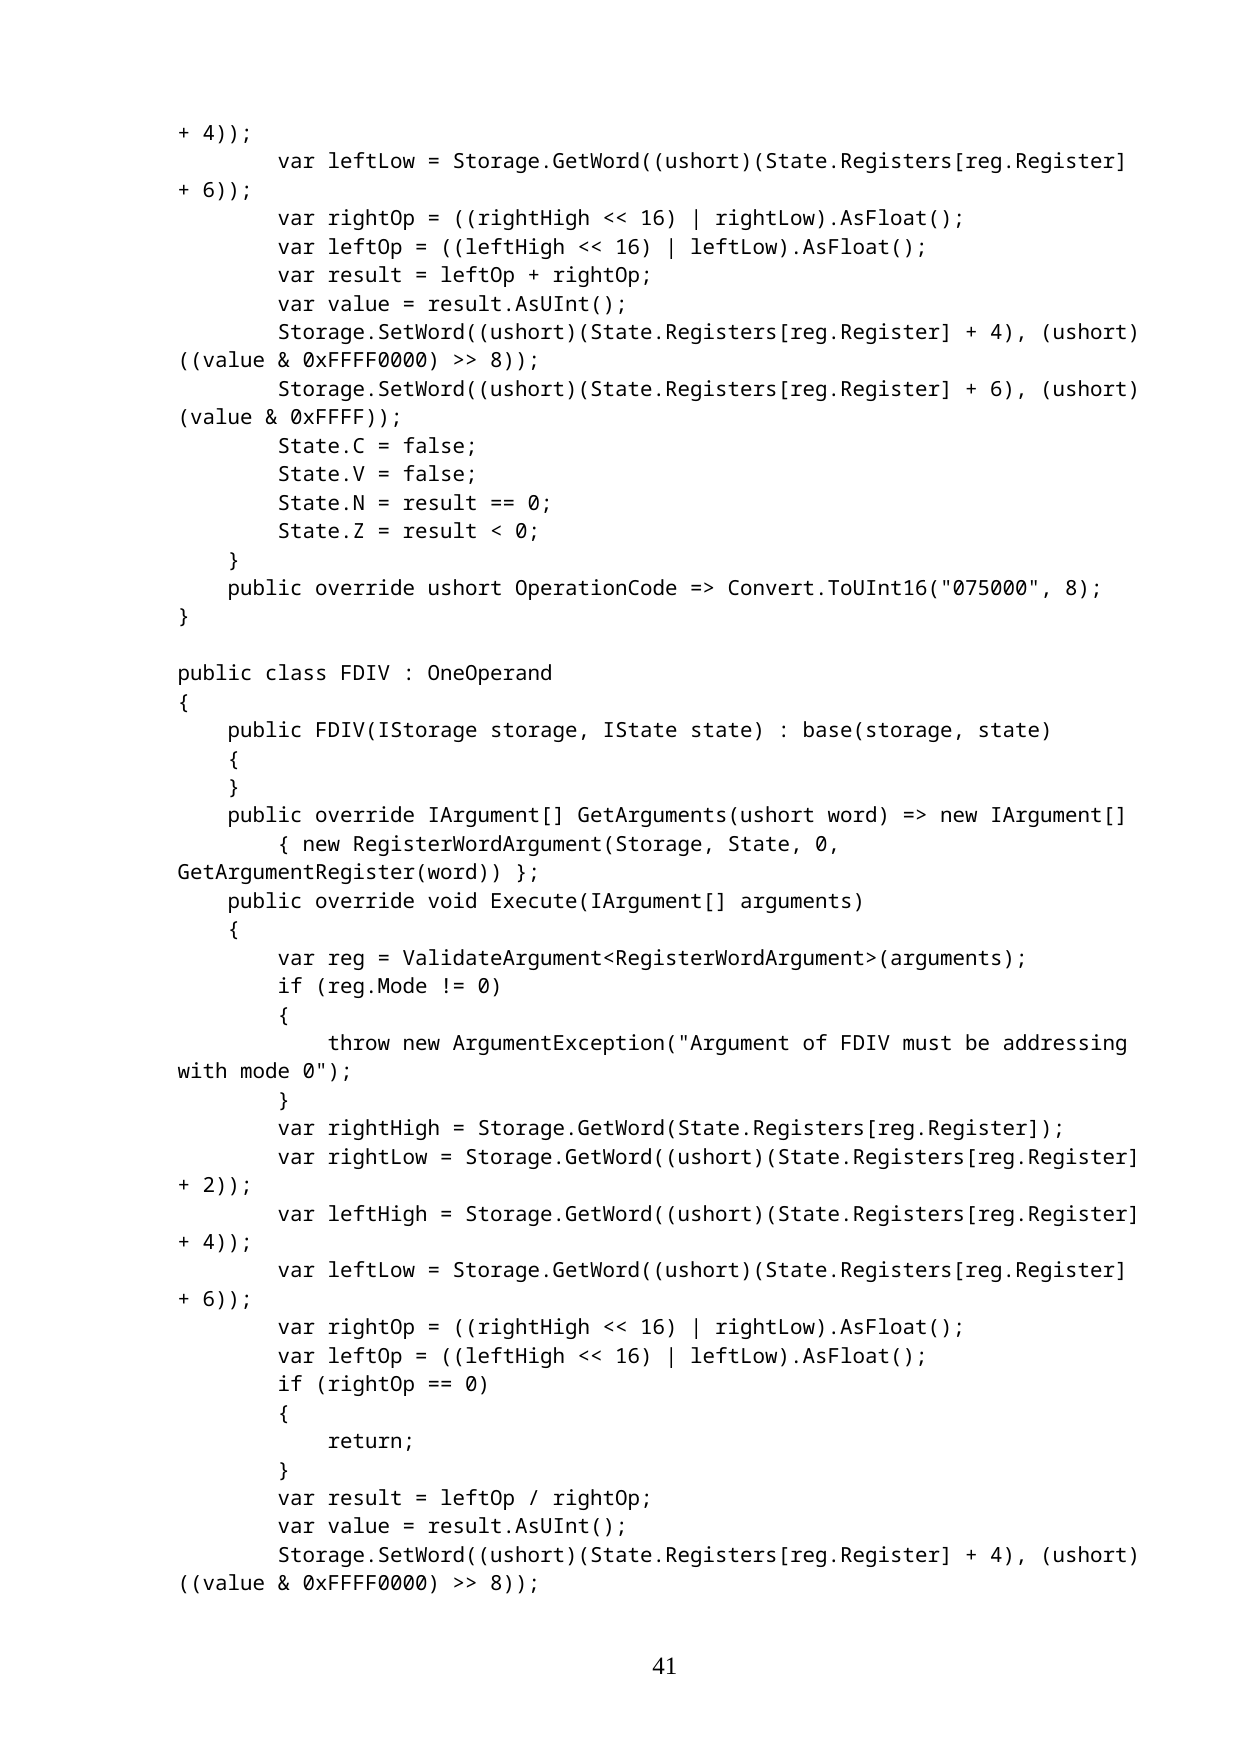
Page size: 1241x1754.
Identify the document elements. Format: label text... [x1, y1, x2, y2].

table_header + 4)); var leftLow = Storage.GetWord((ushort)(State.Registers[reg.Register] + 6)); var rightOp = ((rightHigh << 16) | rightLow).AsFloat(); var leftOp = ((leftHigh << 16) | leftLow).AsFloat(); var result = leftOp + rightOp; var value = result.AsUInt(); Storage.SetWord((ushort)(State.Registers[reg.Register] + 4), (ushort)((value & 0xFFFF0000) >> 8)); Storage.SetWord((ushort)(State.Registers[reg.Register] + 6), (ushort)(value & 0xFFFF)); State.C = false; State.V = false; State.N = result == 0; State.Z = result < 0; } public override ushort OperationCode => Convert.ToUInt16("075000", 8); } public class FDIV : OneOperand { public FDIV(IStorage storage, IState state) : base(storage, state) { } public override IArgument[] GetArguments(ushort word) => new IArgument[] { new RegisterWordArgument(Storage, State, 0, GetArgumentRegister(word)) }; public override void Execute(IArgument[] arguments) { var reg = ValidateArgument<RegisterWordArgument>(arguments); if (reg.Mode != 0) { throw new ArgumentException("Argument of FDIV must be addressing with mode 0"); } var rightHigh = Storage.GetWord(State.Registers[reg.Register]); var rightLow = Storage.GetWord((ushort)(State.Registers[reg.Register] + 2)); var leftHigh = Storage.GetWord((ushort)(State.Registers[reg.Register] + 4)); var leftLow = Storage.GetWord((ushort)(State.Registers[reg.Register] + 6)); var rightOp = ((rightHigh << 16) | rightLow).AsFloat(); var leftOp = ((leftHigh << 16) | leftLow).AsFloat(); if (rightOp == 0) { return; } var result = leftOp / rightOp; var value = result.AsUInt(); Storage.SetWord((ushort)(State.Registers[reg.Register] + 4), (ushort)((value & 0xFFFF0000) >> 8)); [177, 118, 1152, 1622]
